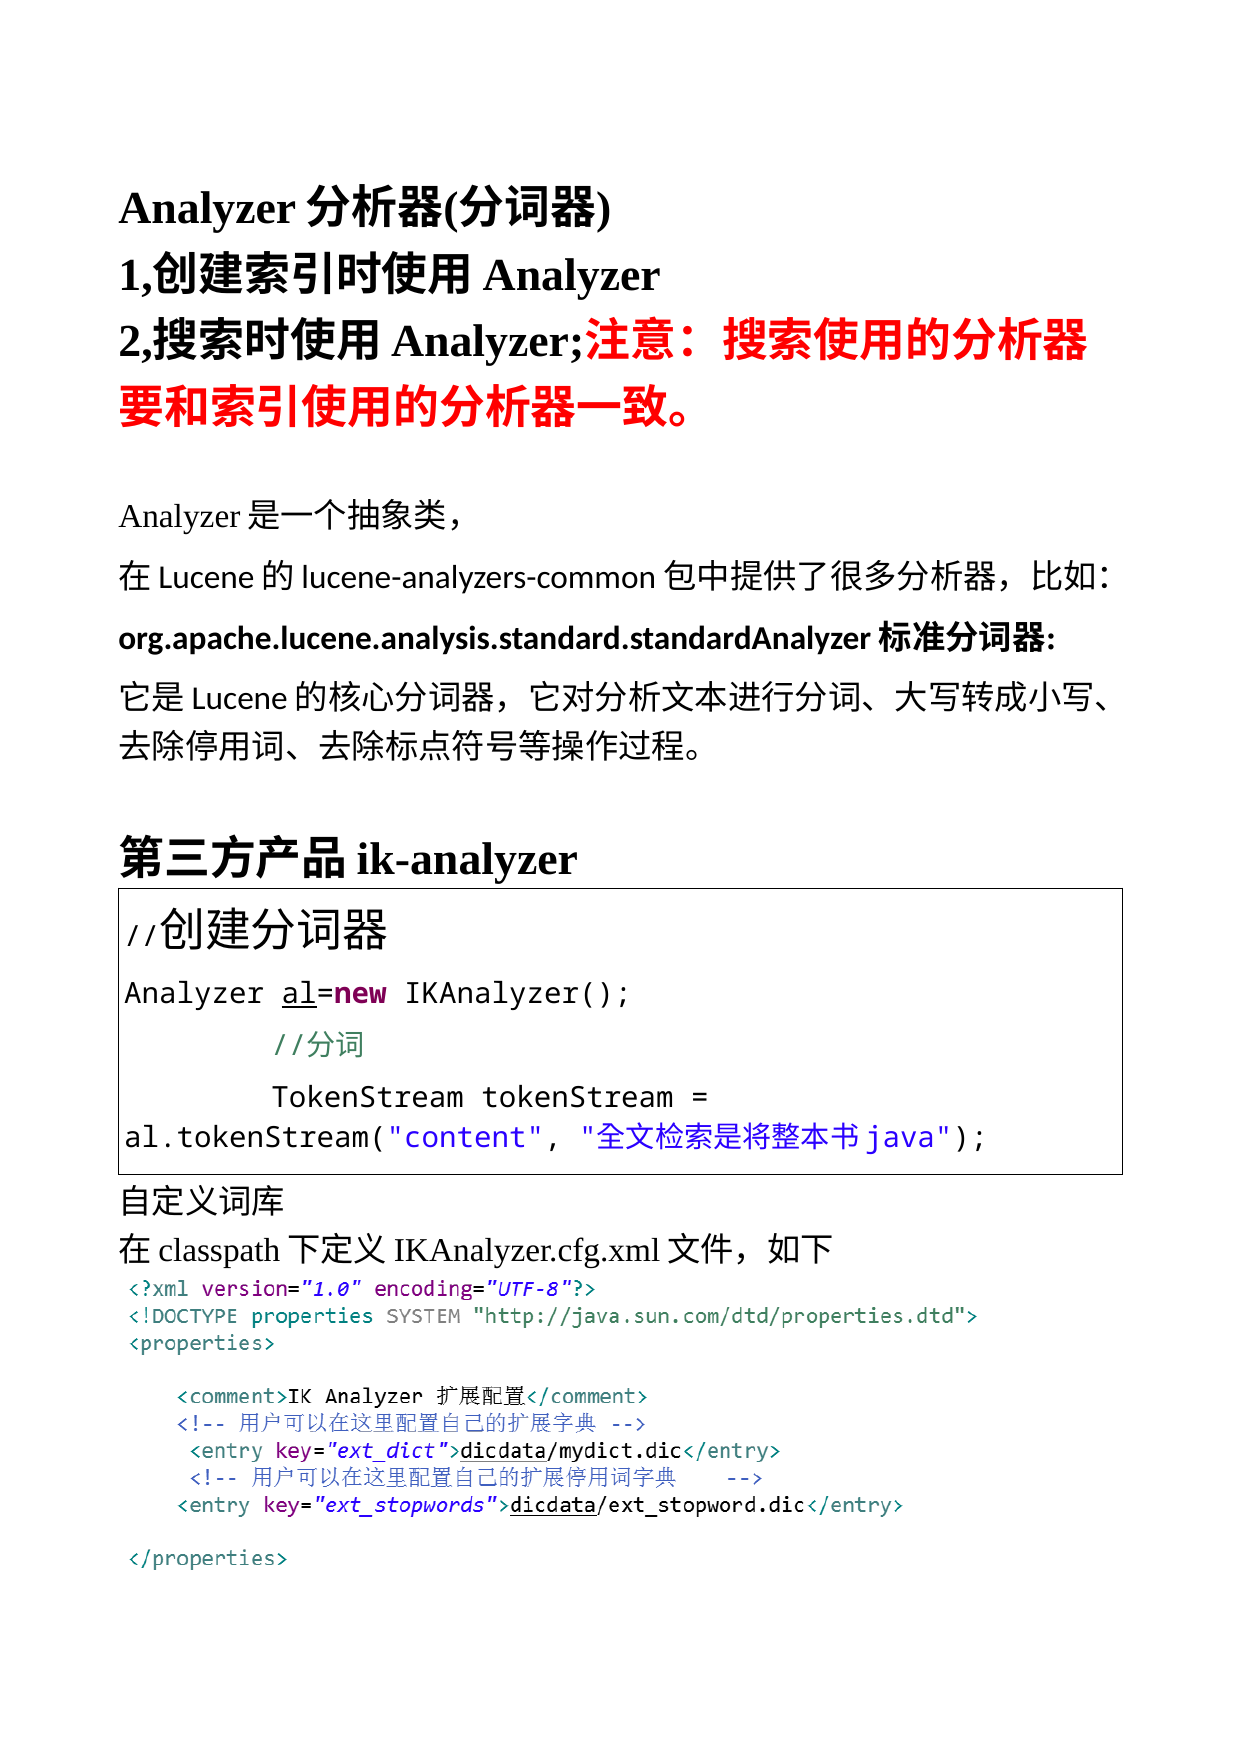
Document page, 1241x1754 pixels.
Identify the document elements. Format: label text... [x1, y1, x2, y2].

text Analyzer分析器(分词器) [118, 171, 1122, 237]
text 它是Lucene的核心分词器，它对分析文本进行分词、大写转成小写、去除停用词、去除标点符号等操作过程。 [118, 671, 1122, 768]
text 2,搜索时使用Analyzer;注意：搜索使用的分析器要和索引使用的分析器一致。 [118, 303, 1122, 436]
text org.apache.lucene.analysis.standard.standardAnalyzer标准分词器: [118, 610, 1122, 659]
text 在classpath下定义IKAnalyzer.cfg.xml文件，如下 [118, 1223, 1122, 1271]
table_header //创建分词器 Analyzer al=new IKAnalyzer(); //分词 TokenStream tokenStream = al.tokenStream("content", "全文检索是将整本书java"); [119, 889, 1122, 1174]
text 自定义词库 [118, 1175, 1122, 1223]
text 第三方产品ik-analyzer [118, 821, 1122, 888]
text 在Lucene的lucene-analyzers-common包中提供了很多分析器，比如： [118, 550, 1122, 598]
text Analyzer是一个抽象类， [118, 489, 1122, 537]
picture [118, 1271, 1123, 1579]
text 1,创建索引时使用Analyzer [118, 237, 1122, 303]
